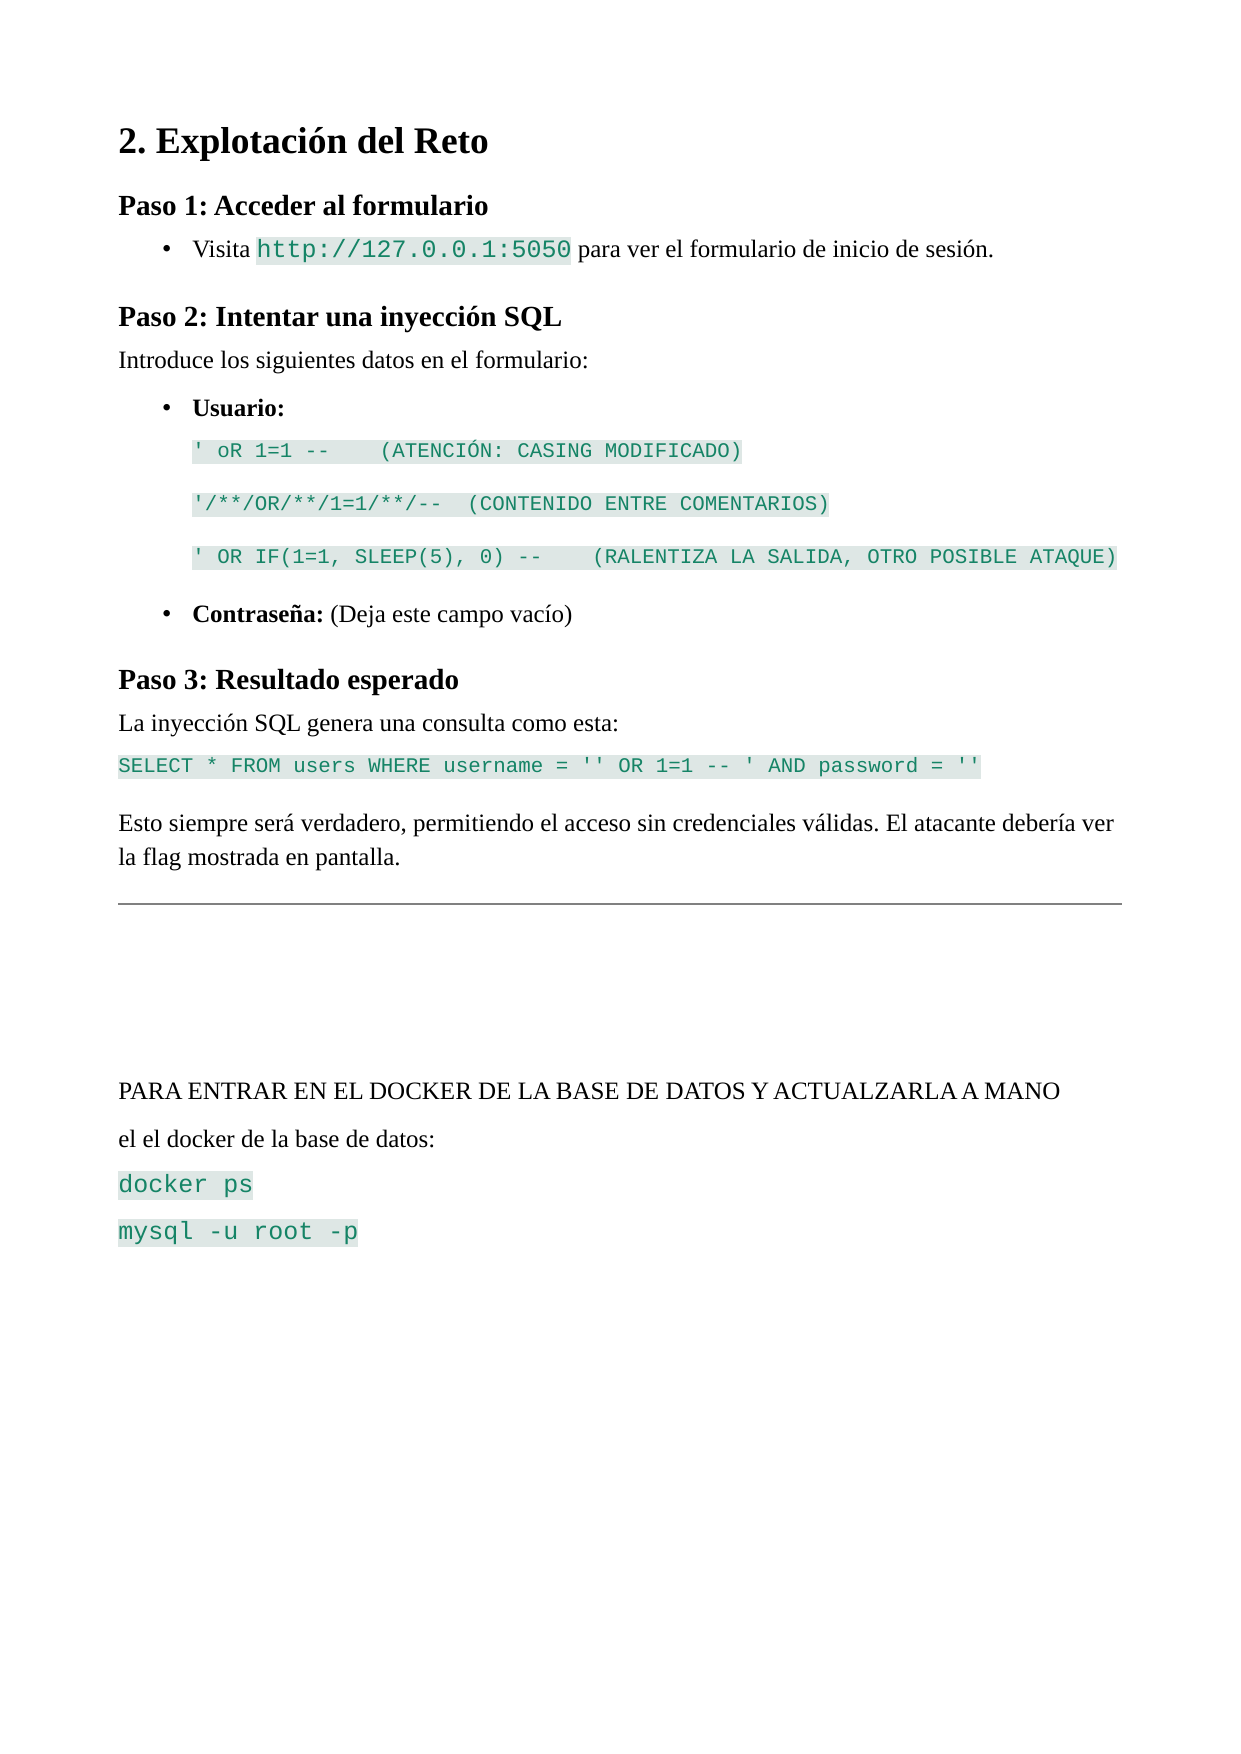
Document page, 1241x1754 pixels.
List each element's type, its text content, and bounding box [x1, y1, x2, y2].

list Visita http://127.0.0.1:5050 para ver el formulario de inicio de sesión. [162, 234, 1122, 265]
text La inyección SQL genera una consulta como esta: [118, 708, 1122, 737]
list Usuario: [162, 393, 1122, 421]
subtitle Paso 1: Acceder al formulario [118, 188, 1122, 222]
subtitle 2. Explotación del Reto [118, 118, 1122, 161]
text docker ps [253, 1171, 1122, 1200]
text Esto siempre será verdadero, permitiendo el acceso sin credenciales válidas. El atacante debería ver la flag mostrada en pantalla. [118, 808, 1122, 870]
list '/**/OR/**/1=1/**/-- (CONTENIDO ENTRE COMENTARIOS) [829, 493, 1122, 517]
text mysql -u root -p [118, 1218, 1122, 1247]
subtitle Paso 2: Intentar una inyección SQL [118, 299, 1122, 332]
list ' oR 1=1 -- (ATENCIÓN: CASING MODIFICADO) [742, 440, 1122, 464]
text SELECT * FROM users WHERE username = '' OR 1=1 -- ' AND password = '' [981, 755, 1122, 779]
text Introduce los siguientes datos en el formulario: [118, 345, 1122, 374]
text PARA ENTRAR EN EL DOCKER DE LA BASE DE DATOS Y ACTUALZARLA A MANO [118, 1076, 1122, 1105]
text el el docker de la base de datos: [118, 1124, 1122, 1153]
subtitle Paso 3: Resultado esperado [118, 662, 1122, 695]
list Contraseña: (Deja este campo vacío) [162, 599, 1122, 628]
